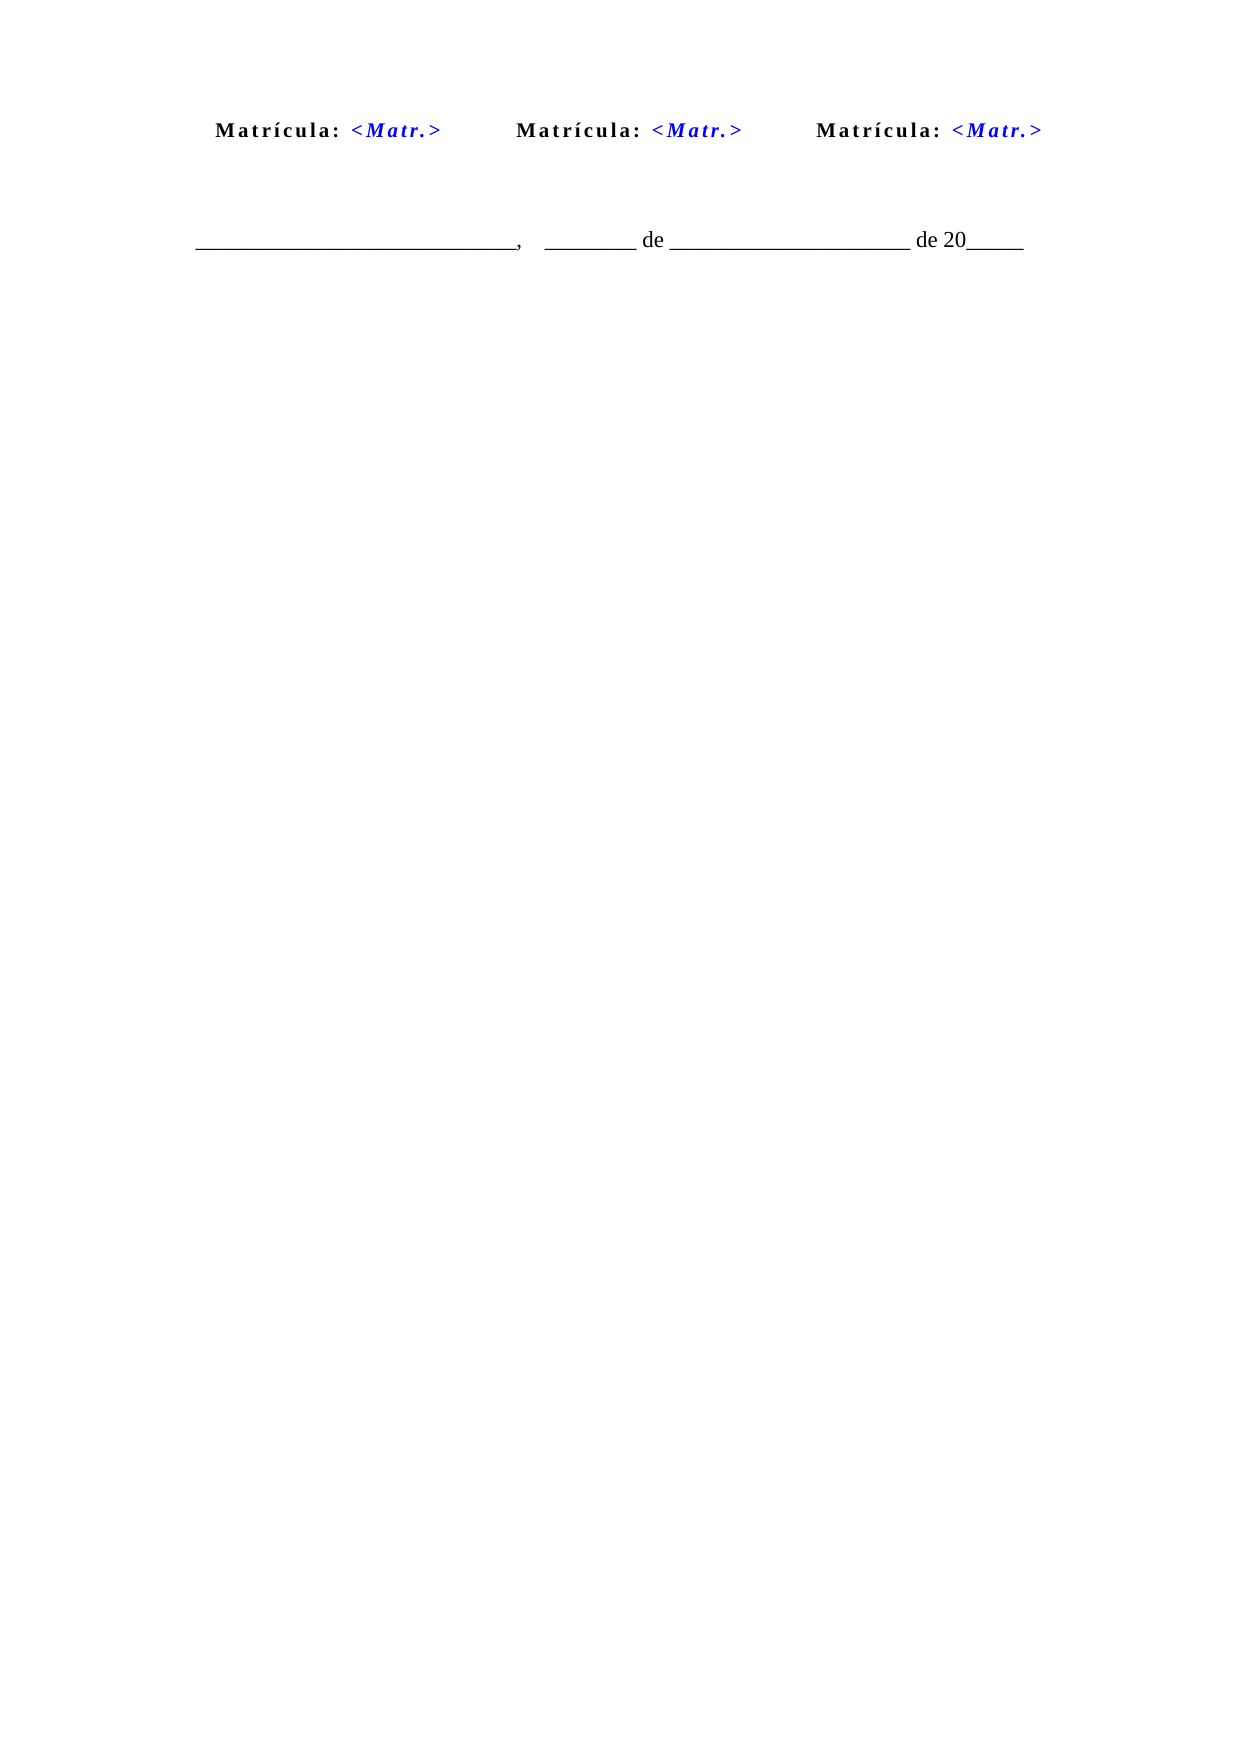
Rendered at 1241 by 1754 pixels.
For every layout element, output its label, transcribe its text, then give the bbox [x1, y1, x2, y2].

table_cell Matrícula: <Matr.> [786, 118, 1073, 142]
table_cell Matrícula: <Matr.> [473, 118, 786, 142]
text ____________________________, ________ de _____________________ de 20_____ [195, 226, 1064, 252]
table_cell Matrícula: <Matr.> [184, 118, 473, 142]
